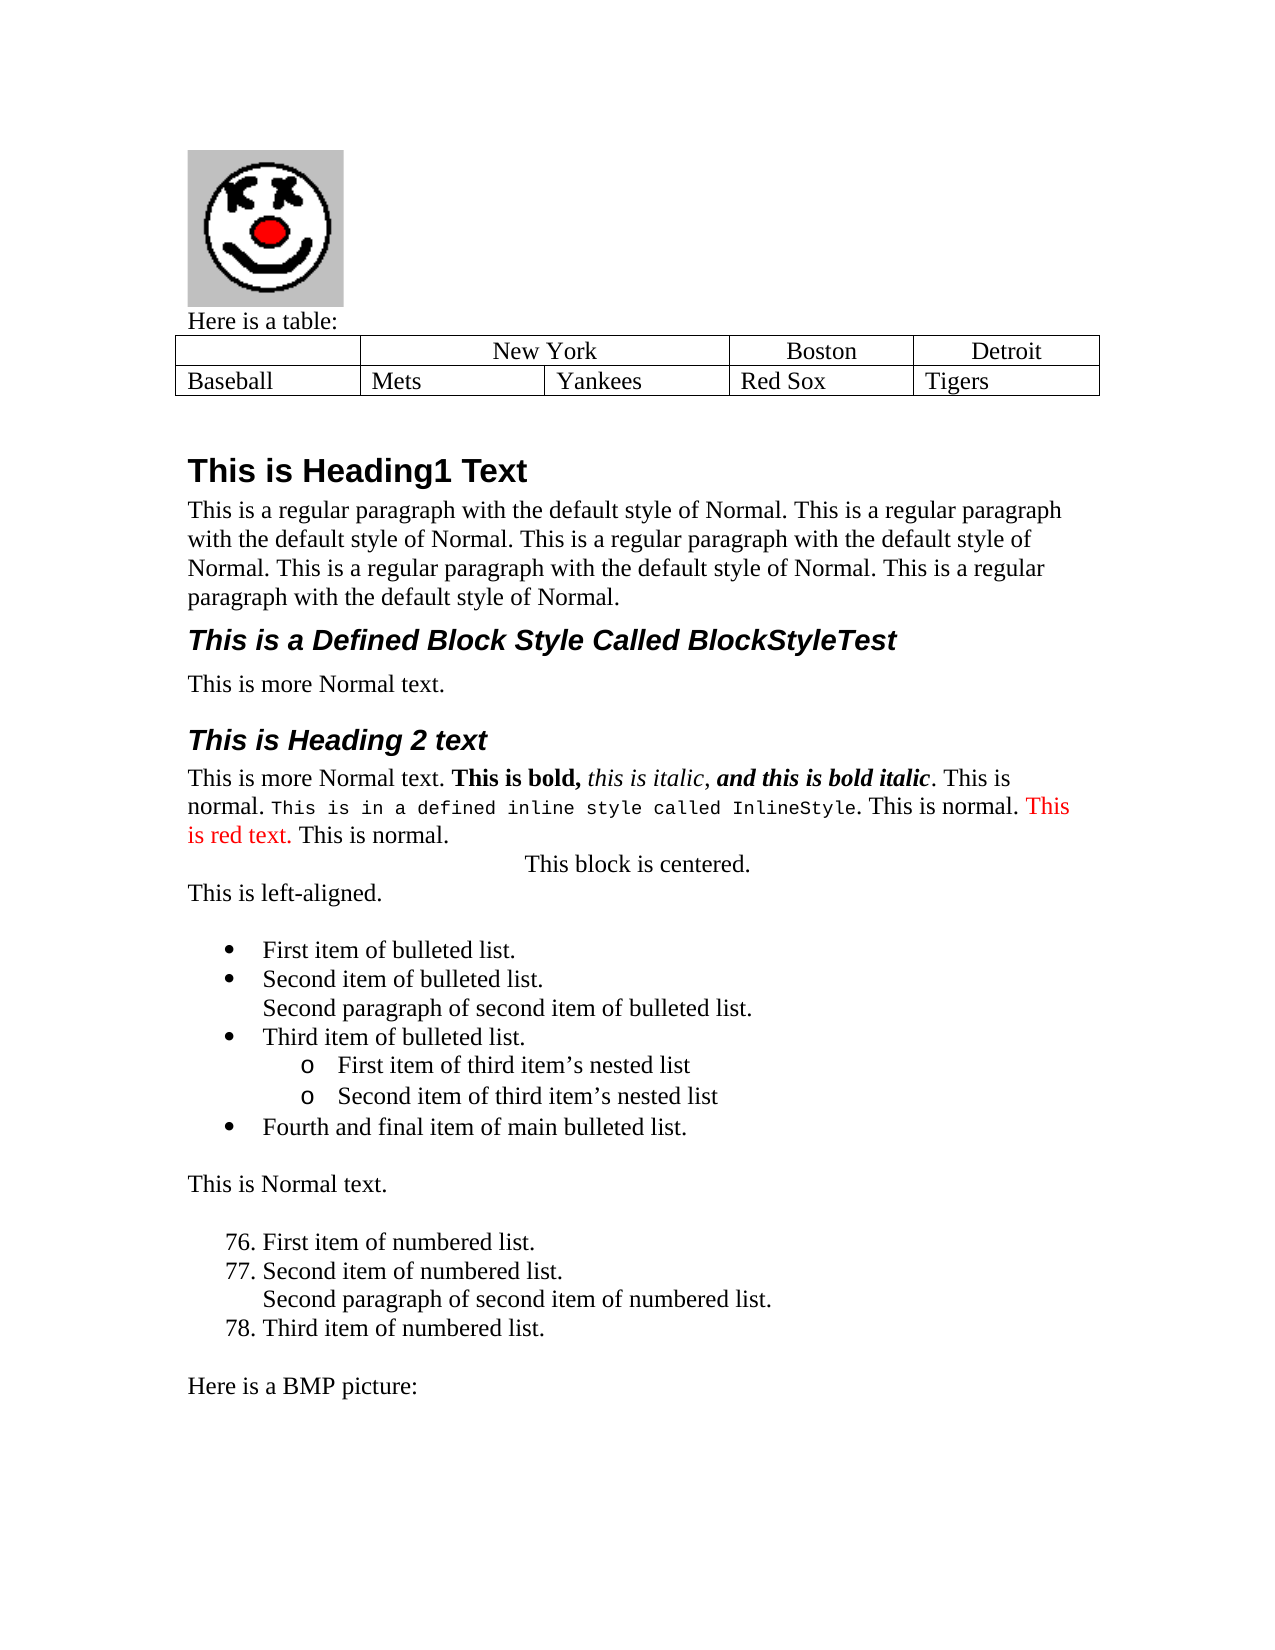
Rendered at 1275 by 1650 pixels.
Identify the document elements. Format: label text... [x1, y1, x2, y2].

list Second item of bulleted list. [225, 964, 1087, 993]
text Here is a BMP picture: [187, 1371, 1087, 1399]
text This is a regular paragraph with the default style of Normal. This is a regular paragraph with the default style of Normal. This is a regular paragraph with the default style of Normal. This is a regular paragraph with the default style of Normal. This is a regular paragraph with the default style of Normal. [187, 496, 1087, 611]
subtitle This is Heading 2 text [187, 723, 1087, 756]
list First item of third item’s nested list [300, 1050, 1087, 1081]
subtitle This is Heading1 Text [187, 451, 1087, 489]
table_header New York [361, 336, 729, 365]
table_cell Tigers [914, 366, 1099, 394]
table_cell Yankees [545, 366, 729, 394]
list First item of numbered list. [225, 1227, 1087, 1256]
text This is more Normal text. This is bold, this is italic, and this is bold italic. This is normal. This is in a defined inline style called InlineStyle. This is normal. This is red text. This is normal. [187, 763, 1087, 849]
picture [187, 150, 344, 307]
text This is more Normal text. [187, 669, 1087, 698]
table_header Boston [730, 336, 913, 365]
table_cell Mets [361, 366, 544, 394]
list Third item of bulleted list. [225, 1022, 1087, 1050]
list Second item of numbered list. [225, 1256, 1087, 1284]
list Second item of third item’s nested list [300, 1081, 1087, 1112]
table_cell Red Sox [730, 366, 913, 394]
text This block is centered. [187, 849, 1087, 878]
list First item of bulleted list. [225, 935, 1087, 964]
table_cell Baseball [176, 366, 360, 394]
list Third item of numbered list. [225, 1313, 1087, 1342]
table_header Detroit [914, 336, 1099, 365]
text This is left-aligned. [187, 878, 1087, 907]
text This is a Defined Block Style Called BlockStyleTest [187, 623, 1087, 657]
table_header [176, 336, 360, 365]
text Here is a table: [187, 306, 1087, 335]
text This is Normal text. [187, 1169, 1087, 1198]
text Second paragraph of second item of bulleted list. [262, 993, 1087, 1022]
text Second paragraph of second item of numbered list. [262, 1284, 1087, 1313]
list Fourth and final item of main bulleted list. [225, 1112, 1087, 1141]
